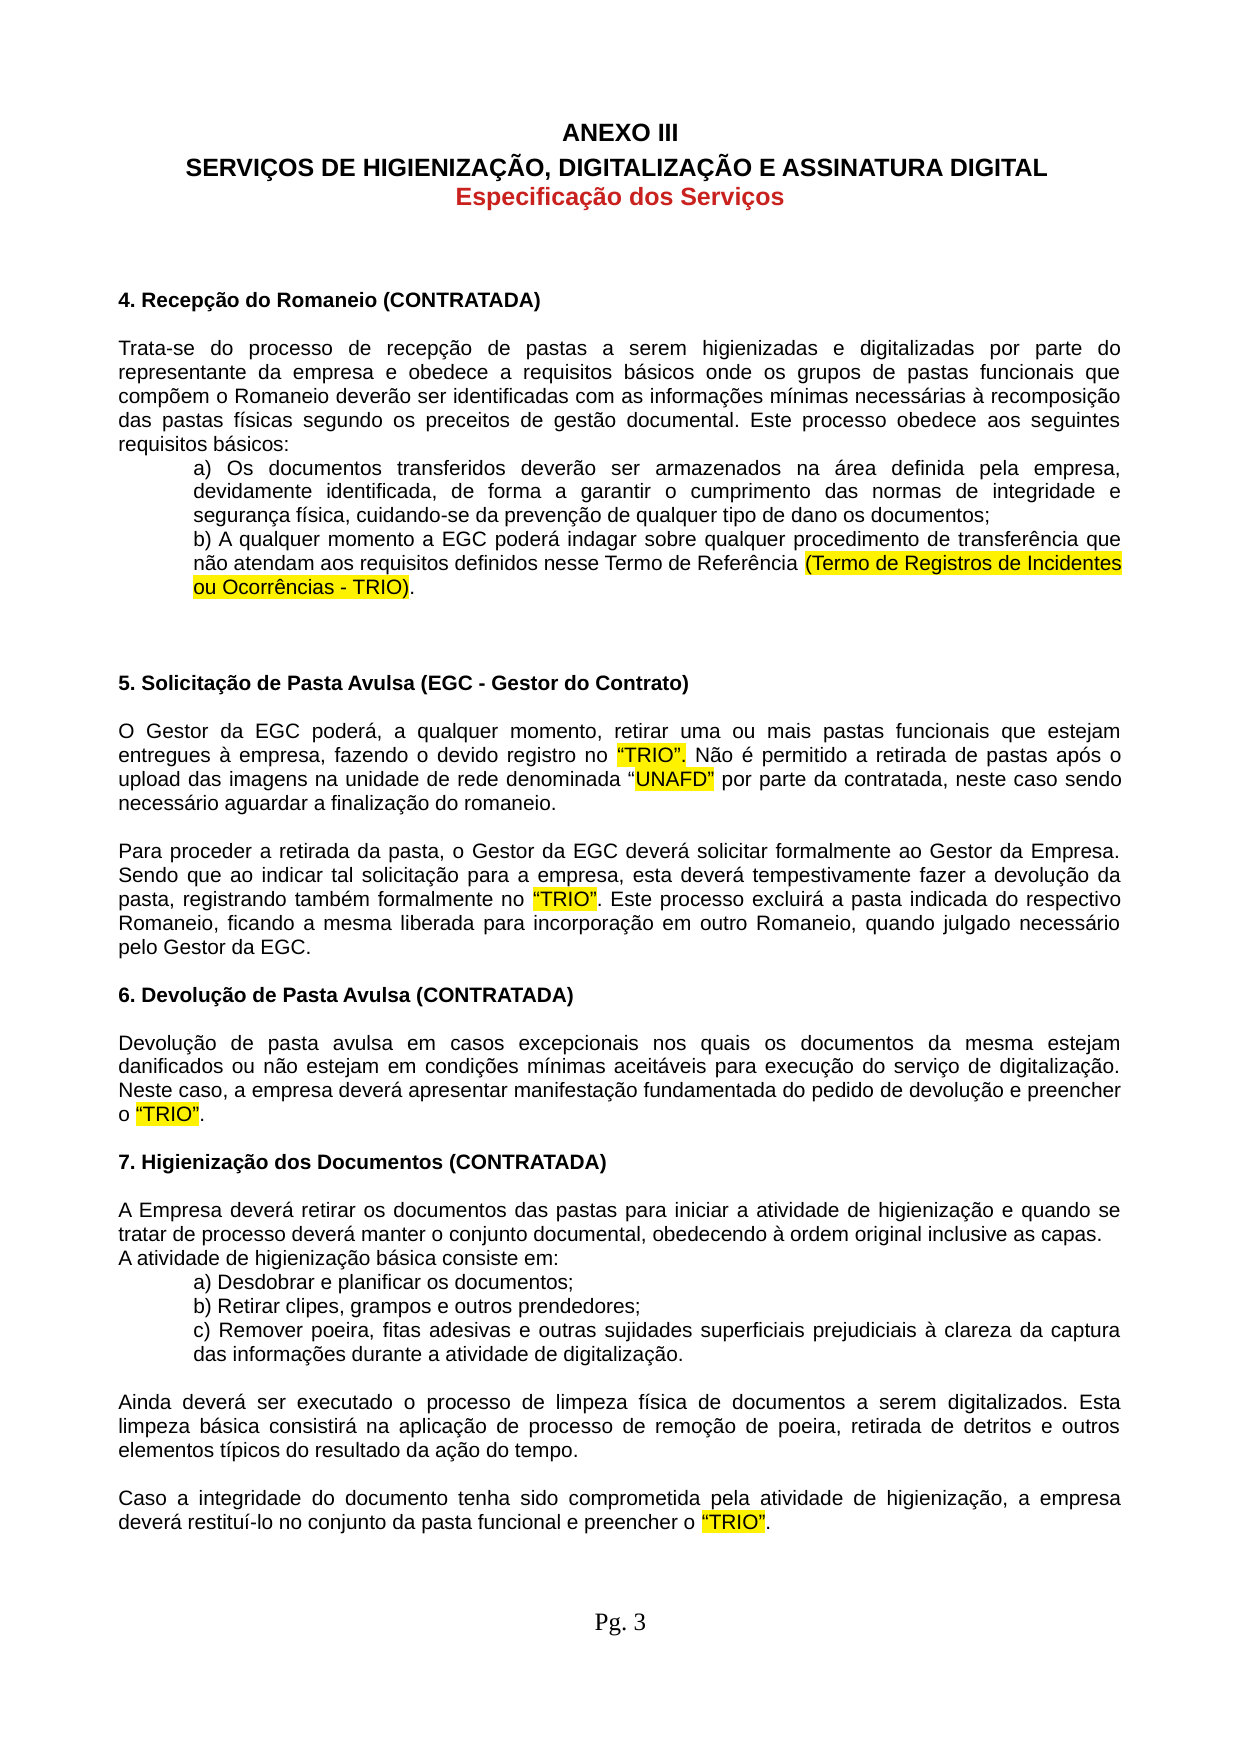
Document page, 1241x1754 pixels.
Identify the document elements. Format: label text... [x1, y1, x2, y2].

text O Gestor da EGC poderá, a qualquer momento, retirar uma ou mais pastas funcionais que estejam entregues à empresa, fazendo o devido registro no “TRIO”. Não é permitido a retirada de pastas após o upload das imagens na unidade de rede denominada “UNAFD” por parte da contratada, neste caso sendo necessário aguardar a finalização do romaneio. [118, 719, 1122, 815]
text b) A qualquer momento a EGC poderá indagar sobre qualquer procedimento de transferência que não atendam aos requisitos definidos nesse Termo de Referência (Termo de Registros de Incidentes ou Ocorrências - TRIO). [193, 527, 1122, 599]
text A atividade de higienização básica consiste em: [118, 1246, 1122, 1270]
text A Empresa deverá retirar os documentos das pastas para iniciar a atividade de higienização e quando se tratar de processo deverá manter o conjunto documental, obedecendo à ordem original inclusive as capas. [118, 1198, 1122, 1246]
text a) Desdobrar e planificar os documentos; [193, 1270, 1122, 1294]
text 4. Recepção do Romaneio (CONTRATADA) [118, 288, 1122, 312]
text Caso a integridade do documento tenha sido comprometida pela atividade de higienização, a empresa deverá restituí-lo no conjunto da pasta funcional e preencher o “TRIO”. [118, 1486, 1122, 1533]
text Ainda deverá ser executado o processo de limpeza física de documentos a serem digitalizados. Esta limpeza básica consistirá na aplicação de processo de remoção de poeira, retirada de detritos e outros elementos típicos do resultado da ação do tempo. [118, 1390, 1122, 1462]
text b) Retirar clipes, grampos e outros prendedores; [193, 1294, 1122, 1318]
text a) Os documentos transferidos deverão ser armazenados na área definida pela empresa, devidamente identificada, de forma a garantir o cumprimento das normas de integridade e segurança física, cuidando-se da prevenção de qualquer tipo de dano os documentos; [193, 455, 1122, 527]
text 5. Solicitação de Pasta Avulsa (EGC - Gestor do Contrato) [118, 671, 1122, 695]
text 7. Higienização dos Documentos (CONTRATADA) [118, 1150, 1122, 1174]
text c) Remover poeira, fitas adesivas e outras sujidades superficiais prejudiciais à clareza da captura das informações durante a atividade de digitalização. [193, 1318, 1122, 1366]
text Para proceder a retirada da pasta, o Gestor da EGC deverá solicitar formalmente ao Gestor da Empresa. Sendo que ao indicar tal solicitação para a empresa, esta deverá tempestivamente fazer a devolução da pasta, registrando também formalmente no “TRIO”. Este processo excluirá a pasta indicada do respectivo Romaneio, ficando a mesma liberada para incorporação em outro Romaneio, quando julgado necessário pelo Gestor da EGC. [118, 839, 1122, 958]
text Trata-se do processo de recepção de pastas a serem higienizadas e digitalizadas por parte do representante da empresa e obedece a requisitos básicos onde os grupos de pastas funcionais que compõem o Romaneio deverão ser identificadas com as informações mínimas necessárias à recomposição das pastas físicas segundo os preceitos de gestão documental. Este processo obedece aos seguintes requisitos básicos: [118, 336, 1122, 455]
text Devolução de pasta avulsa em casos excepcionais nos quais os documentos da mesma estejam danificados ou não estejam em condições mínimas aceitáveis para execução do serviço de digitalização. Neste caso, a empresa deverá apresentar manifestação fundamentada do pedido de devolução e preencher o “TRIO”. [118, 1030, 1122, 1126]
text 6. Devolução de Pasta Avulsa (CONTRATADA) [118, 982, 1122, 1006]
